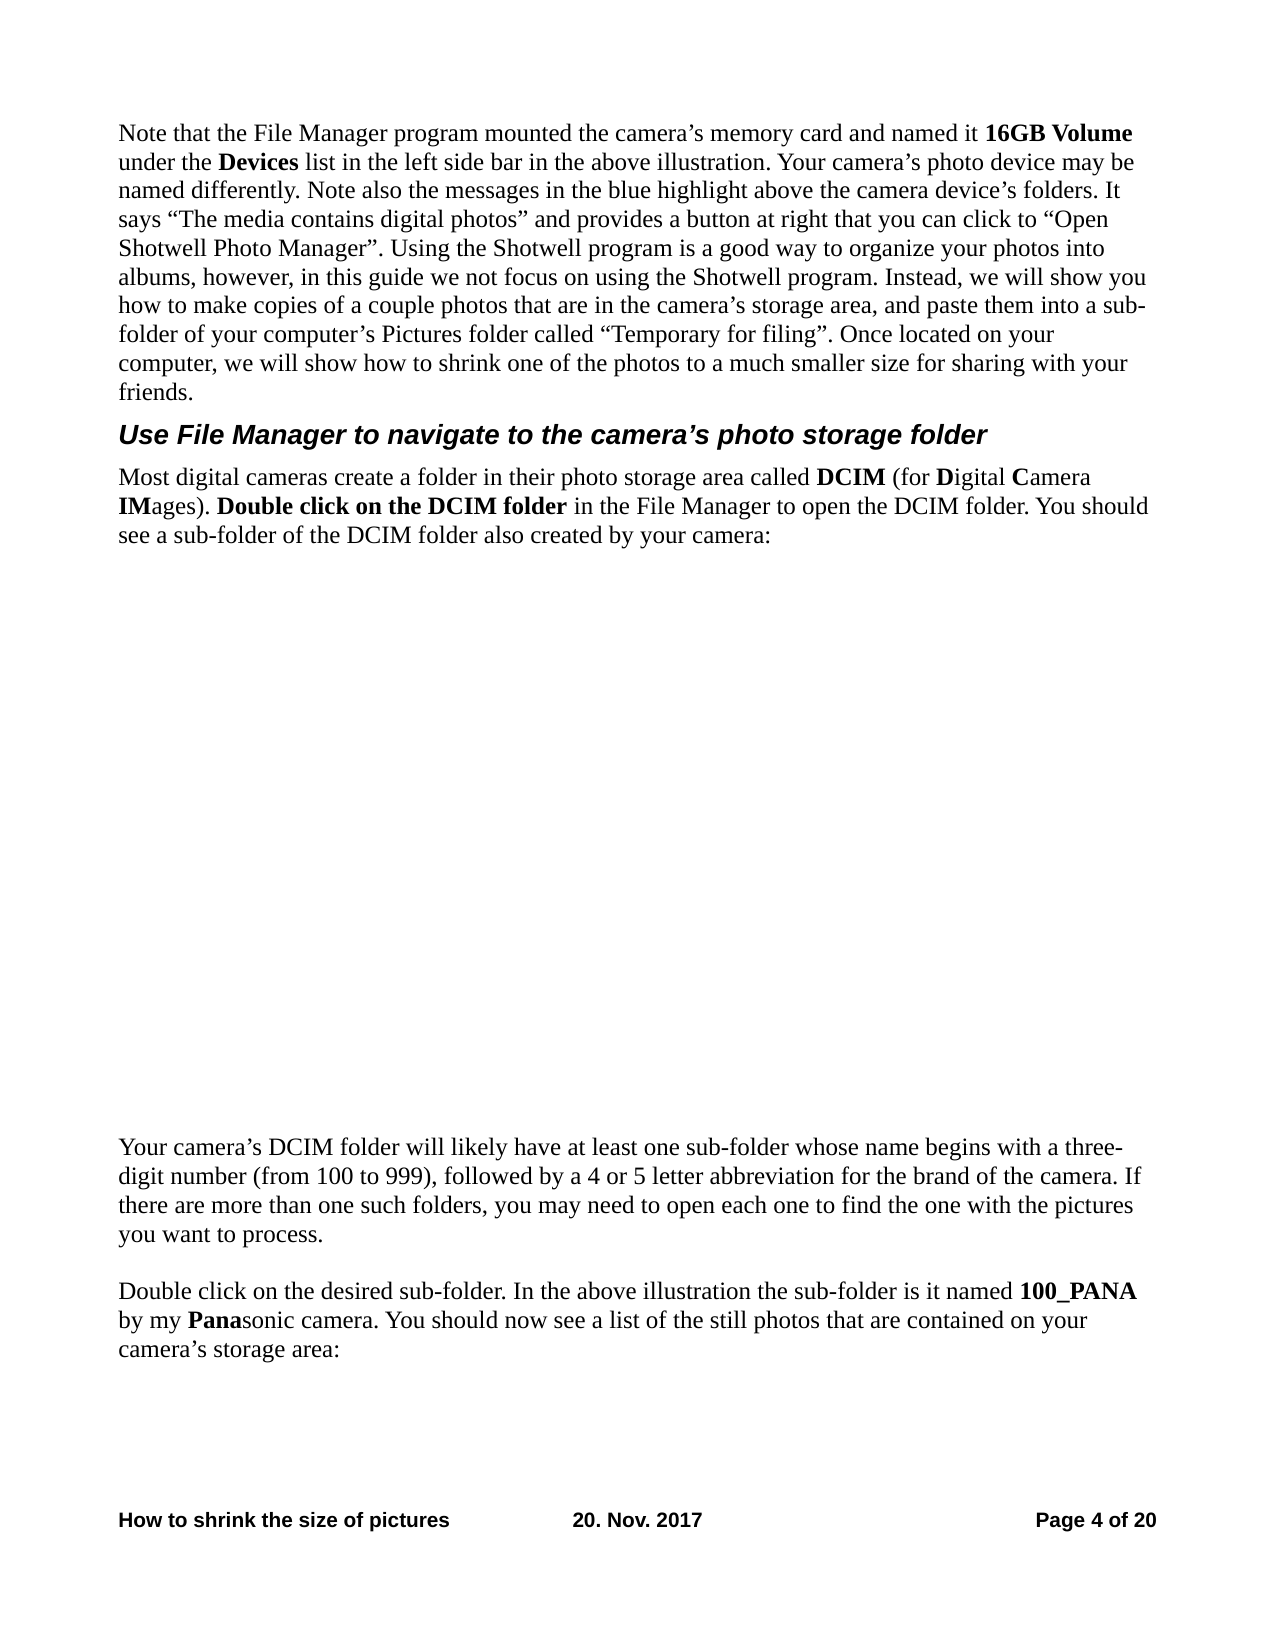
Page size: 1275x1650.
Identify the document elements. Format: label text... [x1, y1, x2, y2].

text Double click on the desired sub-folder. In the above illustration the sub-folder is it named 100_PANA by my Panasonic camera. You should now see a list of the still photos that are contained on your camera’s storage area: [118, 1276, 1157, 1362]
text Note that the File Manager program mounted the camera’s memory card and named it 16GB Volume under the Devices list in the left side bar in the above illustration. Your camera’s photo device may be named differently. Note also the messages in the blue highlight above the camera device’s folders. It says “The media contains digital photos” and provides a button at right that you can click to “Open Shotwell Photo Manager”. Using the Shotwell program is a good way to organize your photos into albums, however, in this guide we not focus on using the Shotwell program. Instead, we will show you how to make copies of a couple photos that are in the camera’s storage area, and paste them into a sub-folder of your computer’s Pictures folder called “Temporary for filing”. Once located on your computer, we will show how to shrink one of the photos to a much smaller size for sharing with your friends. [118, 118, 1157, 406]
text Your camera’s DCIM folder will likely have at least one sub-folder whose name begins with a three-digit number (from 100 to 999), followed by a 4 or 5 letter abbreviation for the brand of the camera. If there are more than one such folders, you may need to open each one to find the one with the pictures you want to process. [118, 1108, 1157, 1247]
text Most digital cameras create a folder in their photo storage area called DCIM (for Digital Camera IMages). Double click on the DCIM folder in the File Manager to open the DCIM folder. You should see a sub-folder of the DCIM folder also created by your camera: [118, 462, 1157, 549]
subtitle Use File Manager to navigate to the camera’s photo storage folder [118, 418, 1157, 450]
